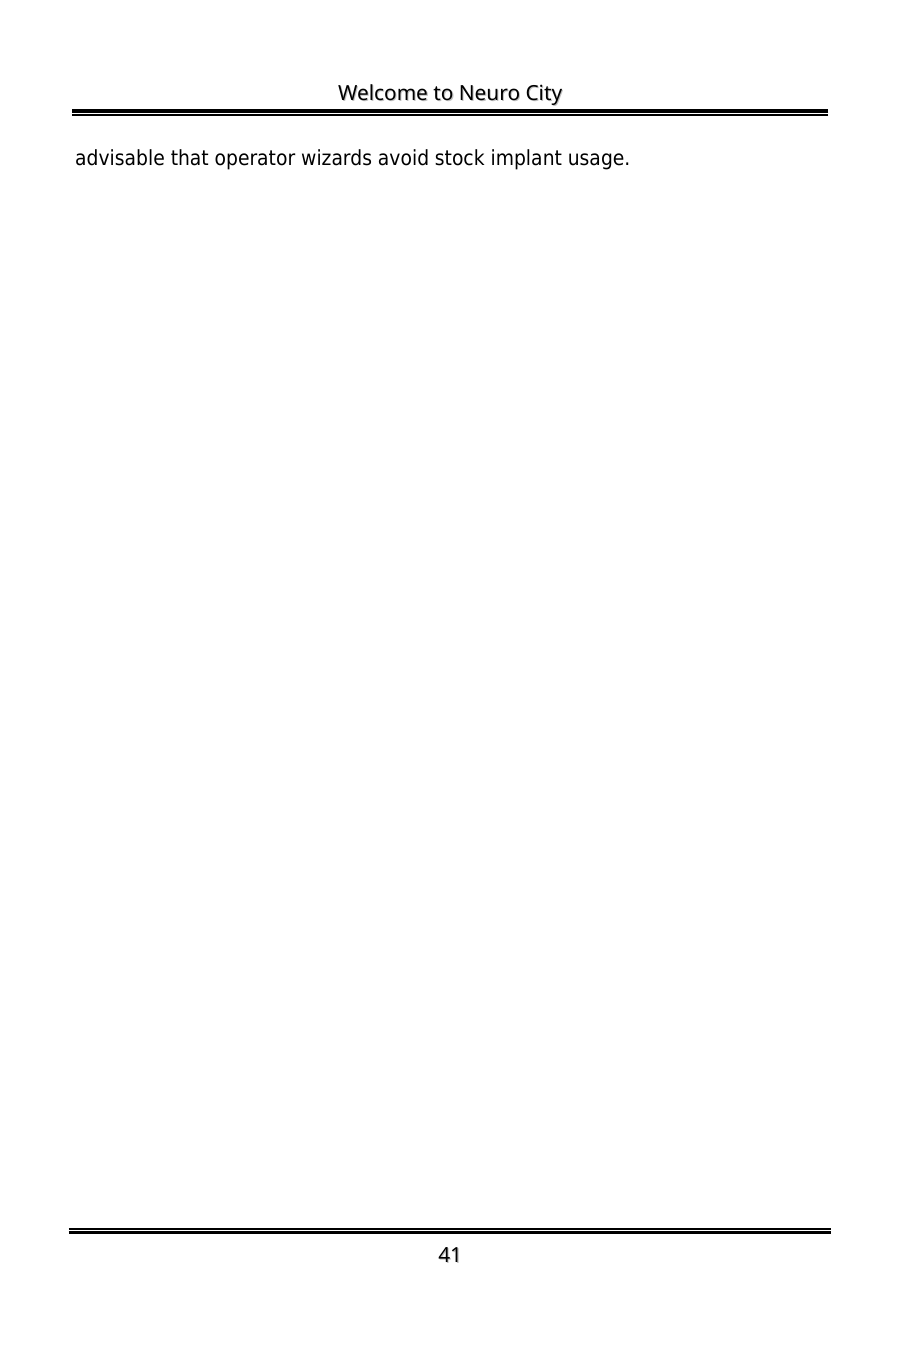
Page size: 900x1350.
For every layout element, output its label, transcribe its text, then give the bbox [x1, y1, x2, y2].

text advisable that operator wizards avoid stock implant usage. [75, 146, 825, 170]
